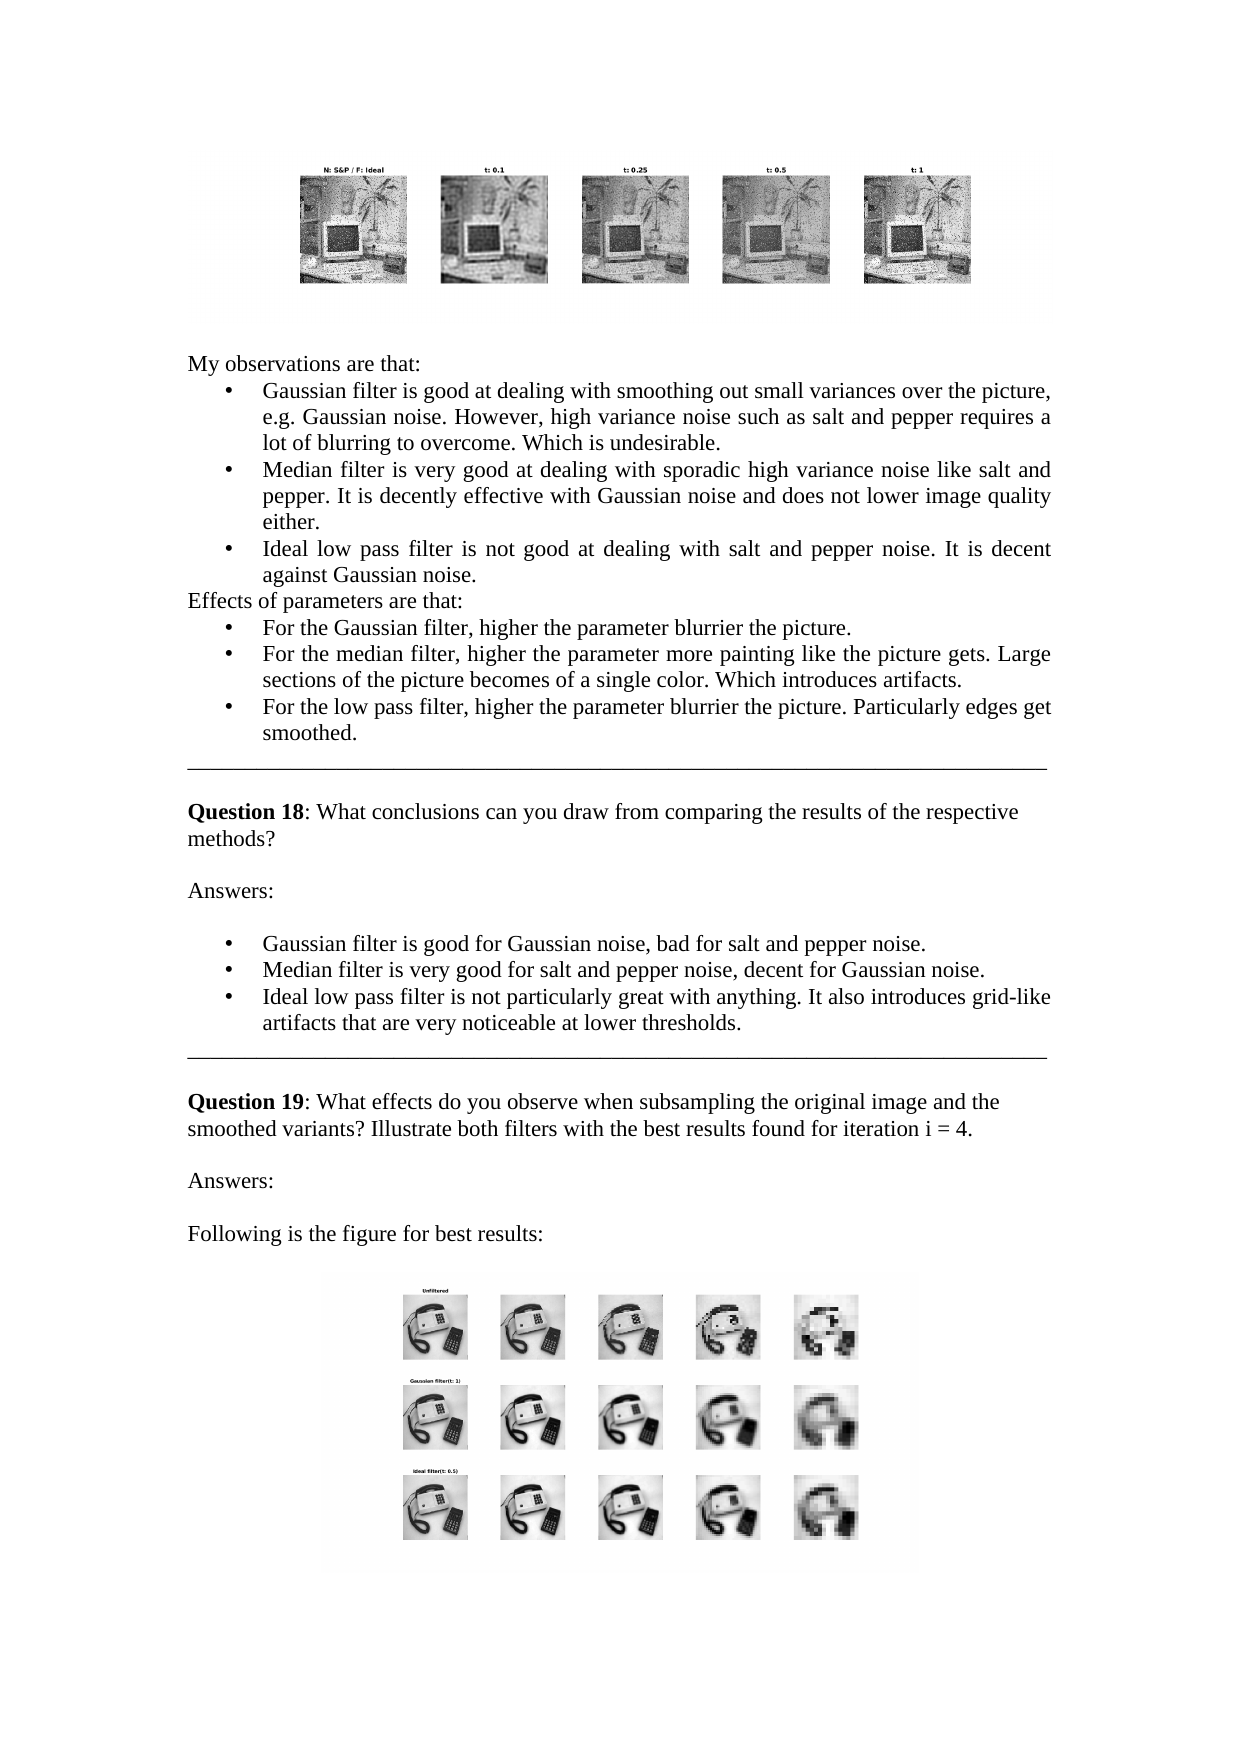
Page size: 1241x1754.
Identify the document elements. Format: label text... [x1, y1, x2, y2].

text My observations are that: [187, 350, 1053, 377]
list For the Gaussian filter, higher the parameter blurrier the picture. [225, 614, 1053, 640]
list Median filter is very good at dealing with sporadic high variance noise like salt and pepper. It is decently effective with Gaussian noise and does not lower image quality either. [225, 456, 1053, 535]
text Following is the figure for best results: [187, 1220, 1053, 1246]
text Answers: [187, 1167, 1053, 1194]
text Question 19: What effects do you observe when subsampling the original image and the smoothed variants? Illustrate both filters with the best results found for iteration i = 4. [187, 1088, 1053, 1141]
list Gaussian filter is good for Gaussian noise, bad for salt and pepper noise. [225, 930, 1053, 956]
picture [320, 1272, 920, 1573]
list Median filter is very good for salt and pepper noise, decent for Gaussian noise. [225, 956, 1053, 983]
list Ideal low pass filter is not particularly great with anything. It also introduces grid-like artifacts that are very noticeable at lower thresholds. [225, 983, 1053, 1036]
list For the low pass filter, higher the parameter blurrier the picture. Particularly edges get smoothed. [225, 693, 1053, 746]
list For the median filter, higher the parameter more painting like the picture gets. Large sections of the picture becomes of a single color. Which introduces artifacts. [225, 640, 1053, 693]
text ___________________________________________________________________________ [187, 1036, 1053, 1062]
text ___________________________________________________________________________ [187, 746, 1053, 772]
list Gaussian filter is good at dealing with smoothing out small variances over the picture, e.g. Gaussian noise. However, high variance noise such as salt and pepper requires a lot of blurring to overcome. Which is undesirable. [225, 377, 1053, 456]
picture [187, 150, 1053, 324]
list Ideal low pass filter is not good at dealing with salt and pepper noise. It is decent against Gaussian noise. [225, 535, 1053, 587]
text Answers: [187, 877, 1053, 904]
text Question 18: What conclusions can you draw from comparing the results of the respective methods? [187, 798, 1053, 851]
text Effects of parameters are that: [187, 587, 1053, 614]
